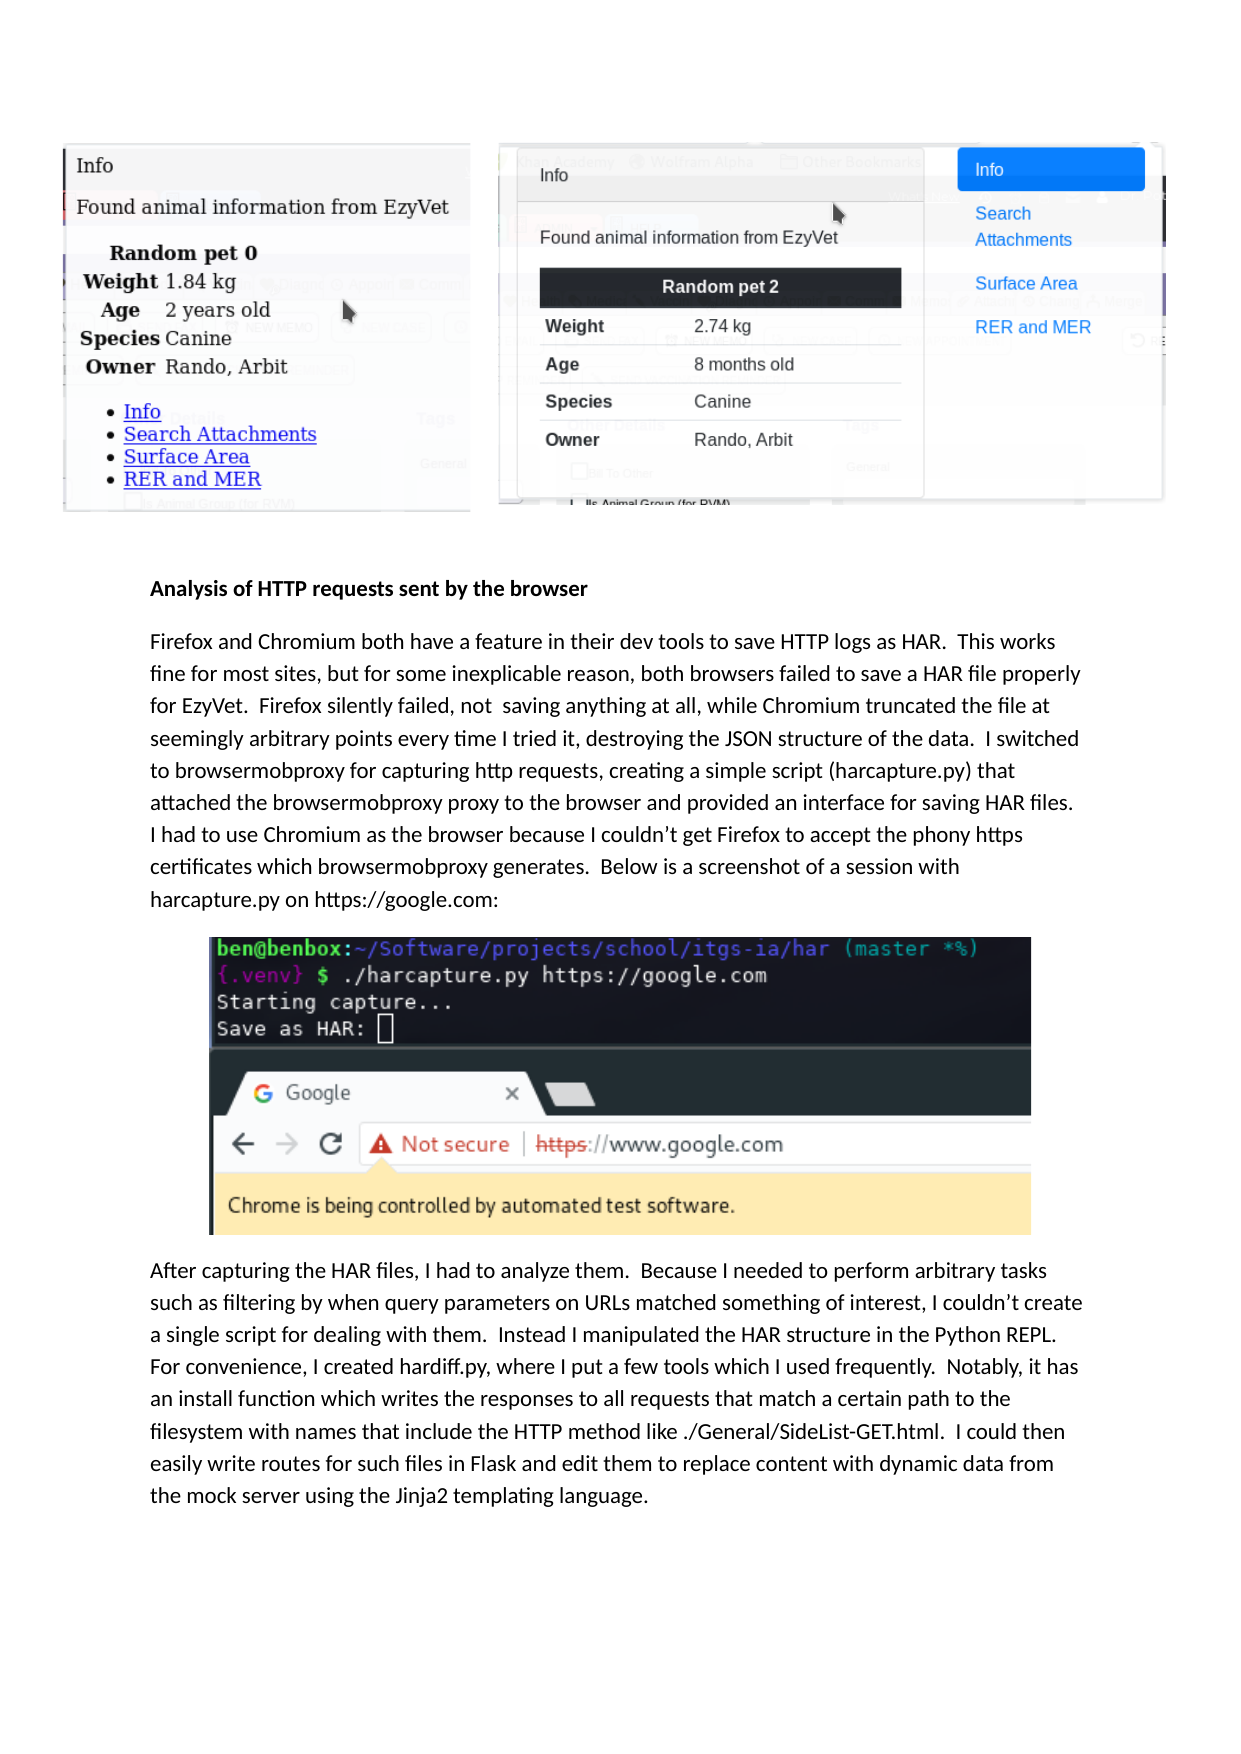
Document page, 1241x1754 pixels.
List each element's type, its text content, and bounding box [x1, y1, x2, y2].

text After capturing the HAR files, I had to analyze them. Because I needed to perform arbitrary tasks such as filtering by when query parameters on URLs matched something of interest, I couldn’t create a single script for dealing with them. Instead I manipulated the HAR structure in the Python REPL. For convenience, I created hardiff.py, where I put a few tools which I used frequently. Notably, it has an install function which writes the responses to all requests that match a certain path to the filesystem with names that include the HTTP method like ./General/SideList-GET.html. I could then easily write routes for such files in Flask and edit them to replace content with dynamic data from the mock server using the Jinja2 templating language. [150, 1256, 1090, 1509]
picture [209, 937, 1032, 1235]
picture [62, 143, 471, 512]
picture [498, 142, 1166, 505]
text Analysis of HTTP requests sent by the browser [150, 574, 1090, 602]
text Firefox and Chromium both have a feature in their dev tools to save HTTP logs as HAR. This works fine for most sites, but for some inexplicable reason, both browsers failed to save a HAR file properly for EzyVet. Firefox silently failed, not saving anything at all, while Chromium truncated the file at seemingly arbitrary points every time I tried it, destroying the JSON structure of the data. I switched to browsermobproxy for capturing http requests, creating a simple script (harcapture.py) that attached the browsermobproxy proxy to the browser and provided an interface for saving HAR files. I had to use Chromium as the browser because I couldn’t get Firefox to accept the phony https certificates which browsermobproxy generates. Below is a screenshot of a session with harcapture.py on https://google.com: [150, 627, 1090, 913]
